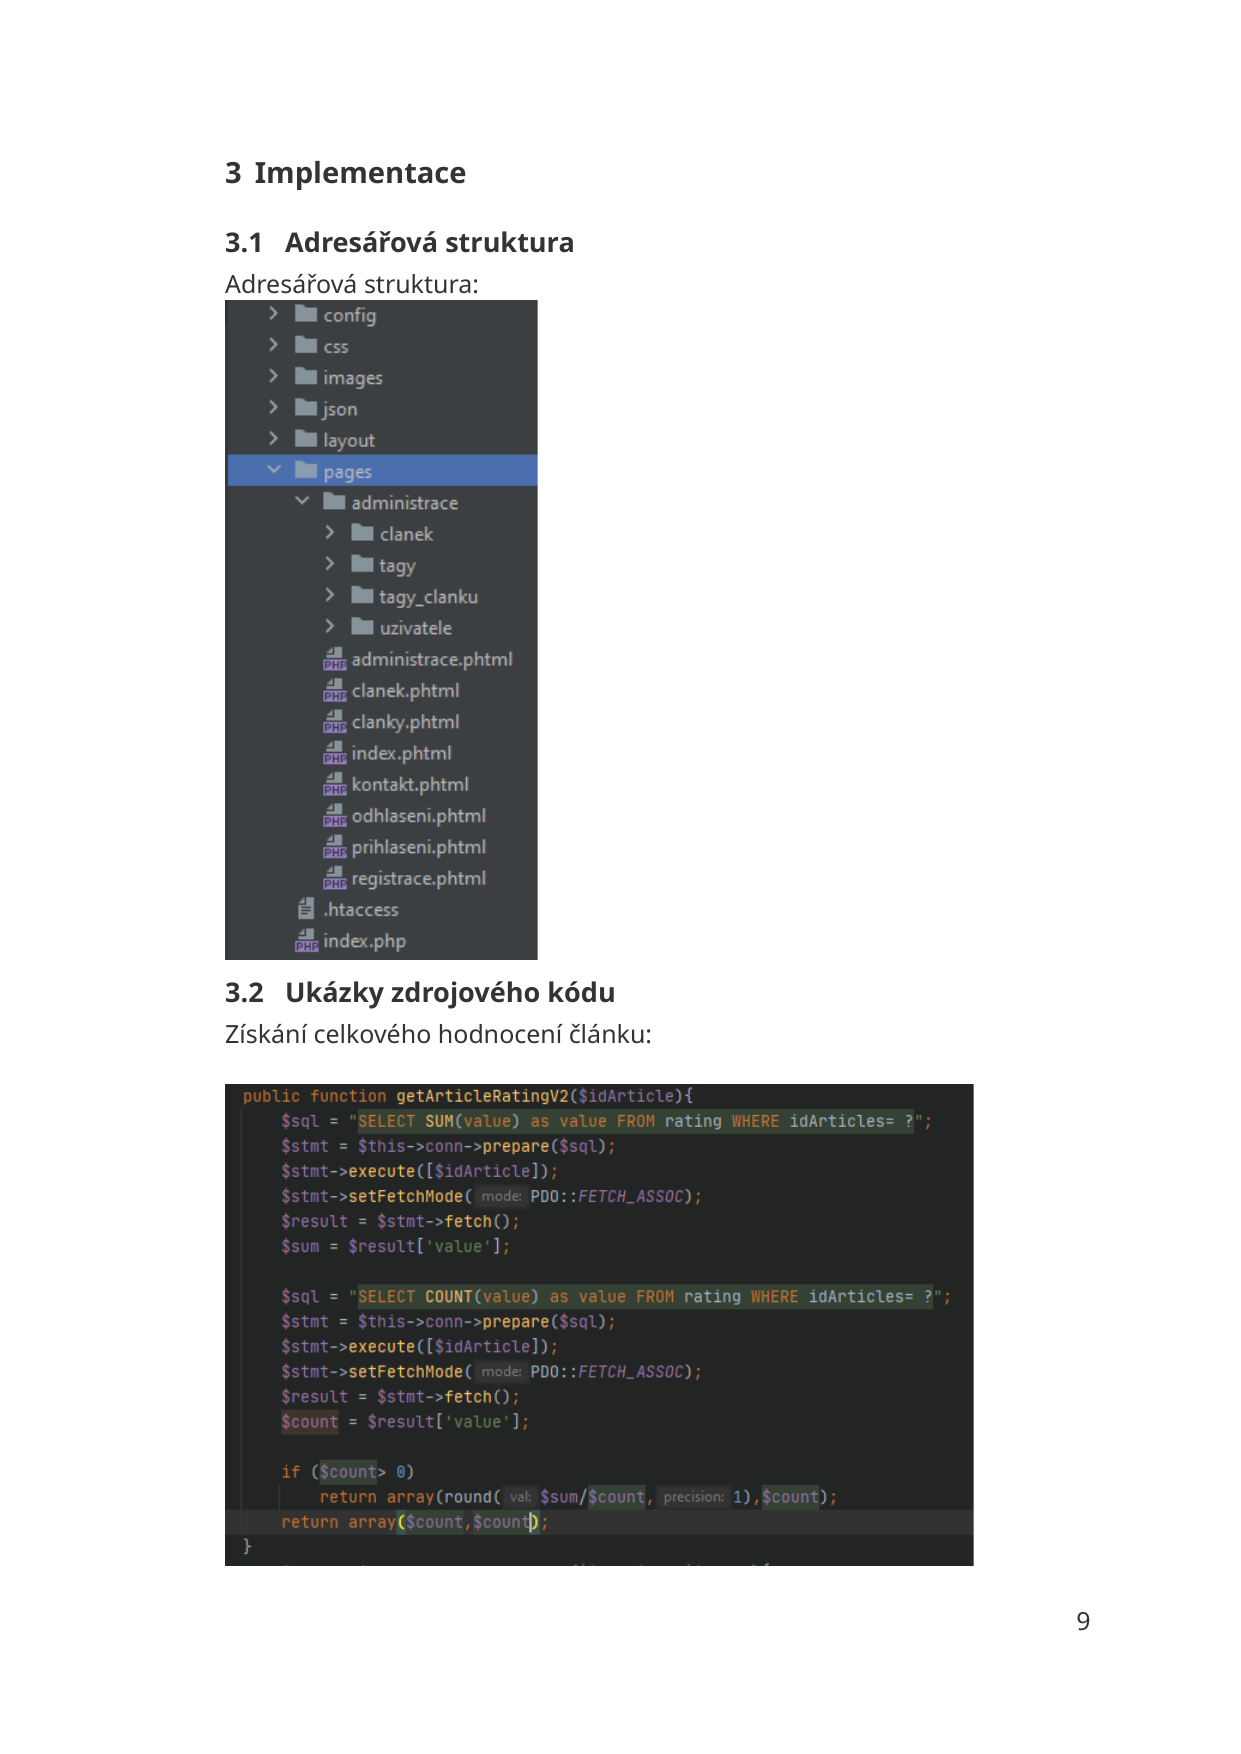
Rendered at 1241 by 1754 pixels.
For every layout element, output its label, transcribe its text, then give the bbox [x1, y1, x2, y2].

subtitle Implementace [225, 152, 1090, 192]
text Získání celkového hodnocení článku: [225, 1016, 1090, 1050]
text Adresářová struktura: [225, 267, 1090, 301]
subtitle Ukázky zdrojového kódu [225, 973, 1090, 1010]
subtitle Adresářová struktura [225, 223, 1090, 260]
